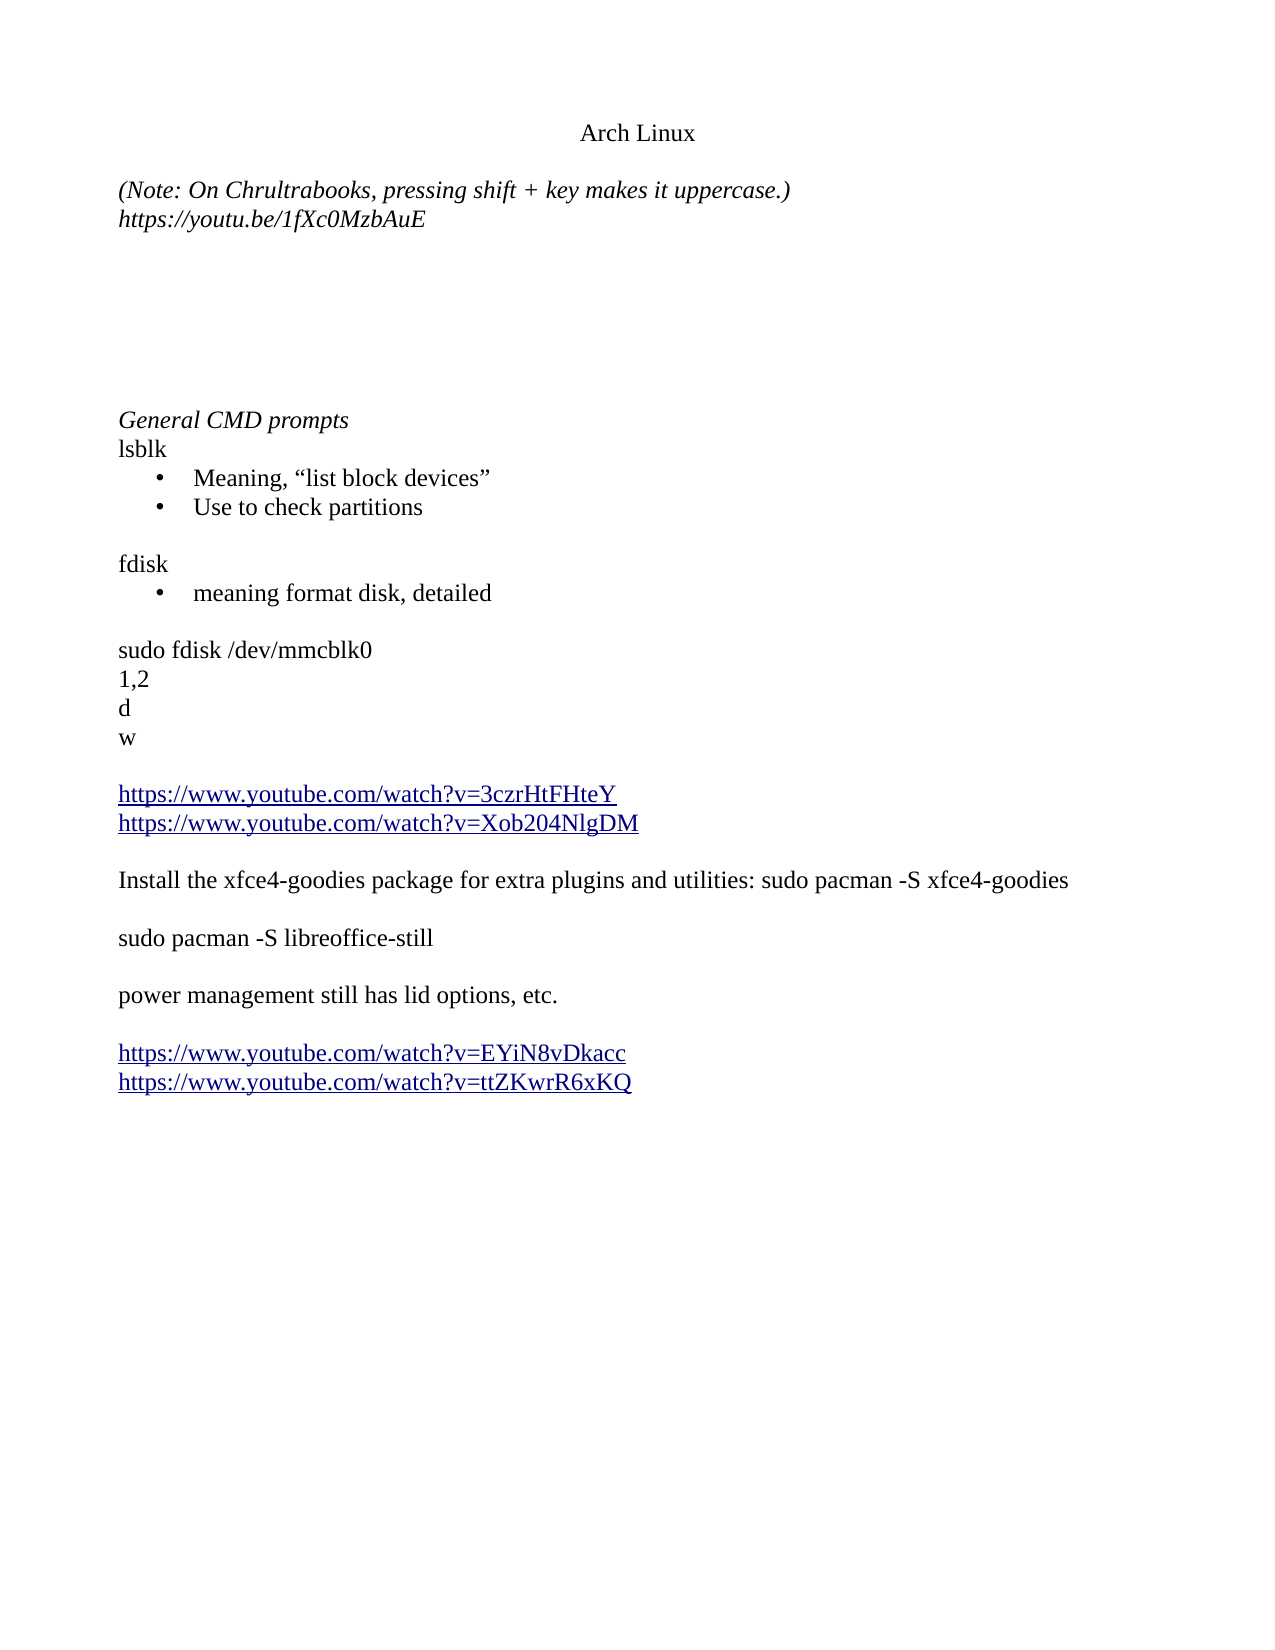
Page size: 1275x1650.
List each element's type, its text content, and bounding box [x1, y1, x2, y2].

text w [118, 722, 1157, 751]
list meaning format disk, detailed [156, 578, 1157, 607]
text sudo pacman -S libreoffice-still [118, 923, 1157, 952]
text https://www.youtube.com/watch?v=Xob204NlgDM [118, 808, 1157, 837]
text https://www.youtube.com/watch?v=EYiN8vDkacc [118, 1038, 1157, 1067]
text https://youtu.be/1fXc0MzbAuE [118, 204, 1157, 233]
text https://www.youtube.com/watch?v=ttZKwrR6xKQ [118, 1067, 1157, 1096]
text https://www.youtube.com/watch?v=3czrHtFHteY [118, 779, 1157, 808]
text (Note: On Chrultrabooks, pressing shift + key makes it uppercase.) [118, 176, 1157, 204]
text Arch Linux [118, 118, 1157, 147]
text 1,2 [118, 664, 1157, 693]
text power management still has lid options, etc. [118, 981, 1157, 1009]
text d [118, 693, 1157, 722]
text Install the xfce4-goodies package for extra plugins and utilities: sudo pacman -S xfce4-goodies [118, 866, 1157, 894]
text lsblk [118, 434, 1157, 463]
list Use to check partitions [156, 492, 1157, 521]
text sudo fdisk /dev/mmcblk0 [118, 636, 1157, 664]
text General CMD prompts [118, 406, 1157, 434]
text fdisk [118, 549, 1157, 578]
list Meaning, “list block devices” [156, 463, 1157, 492]
